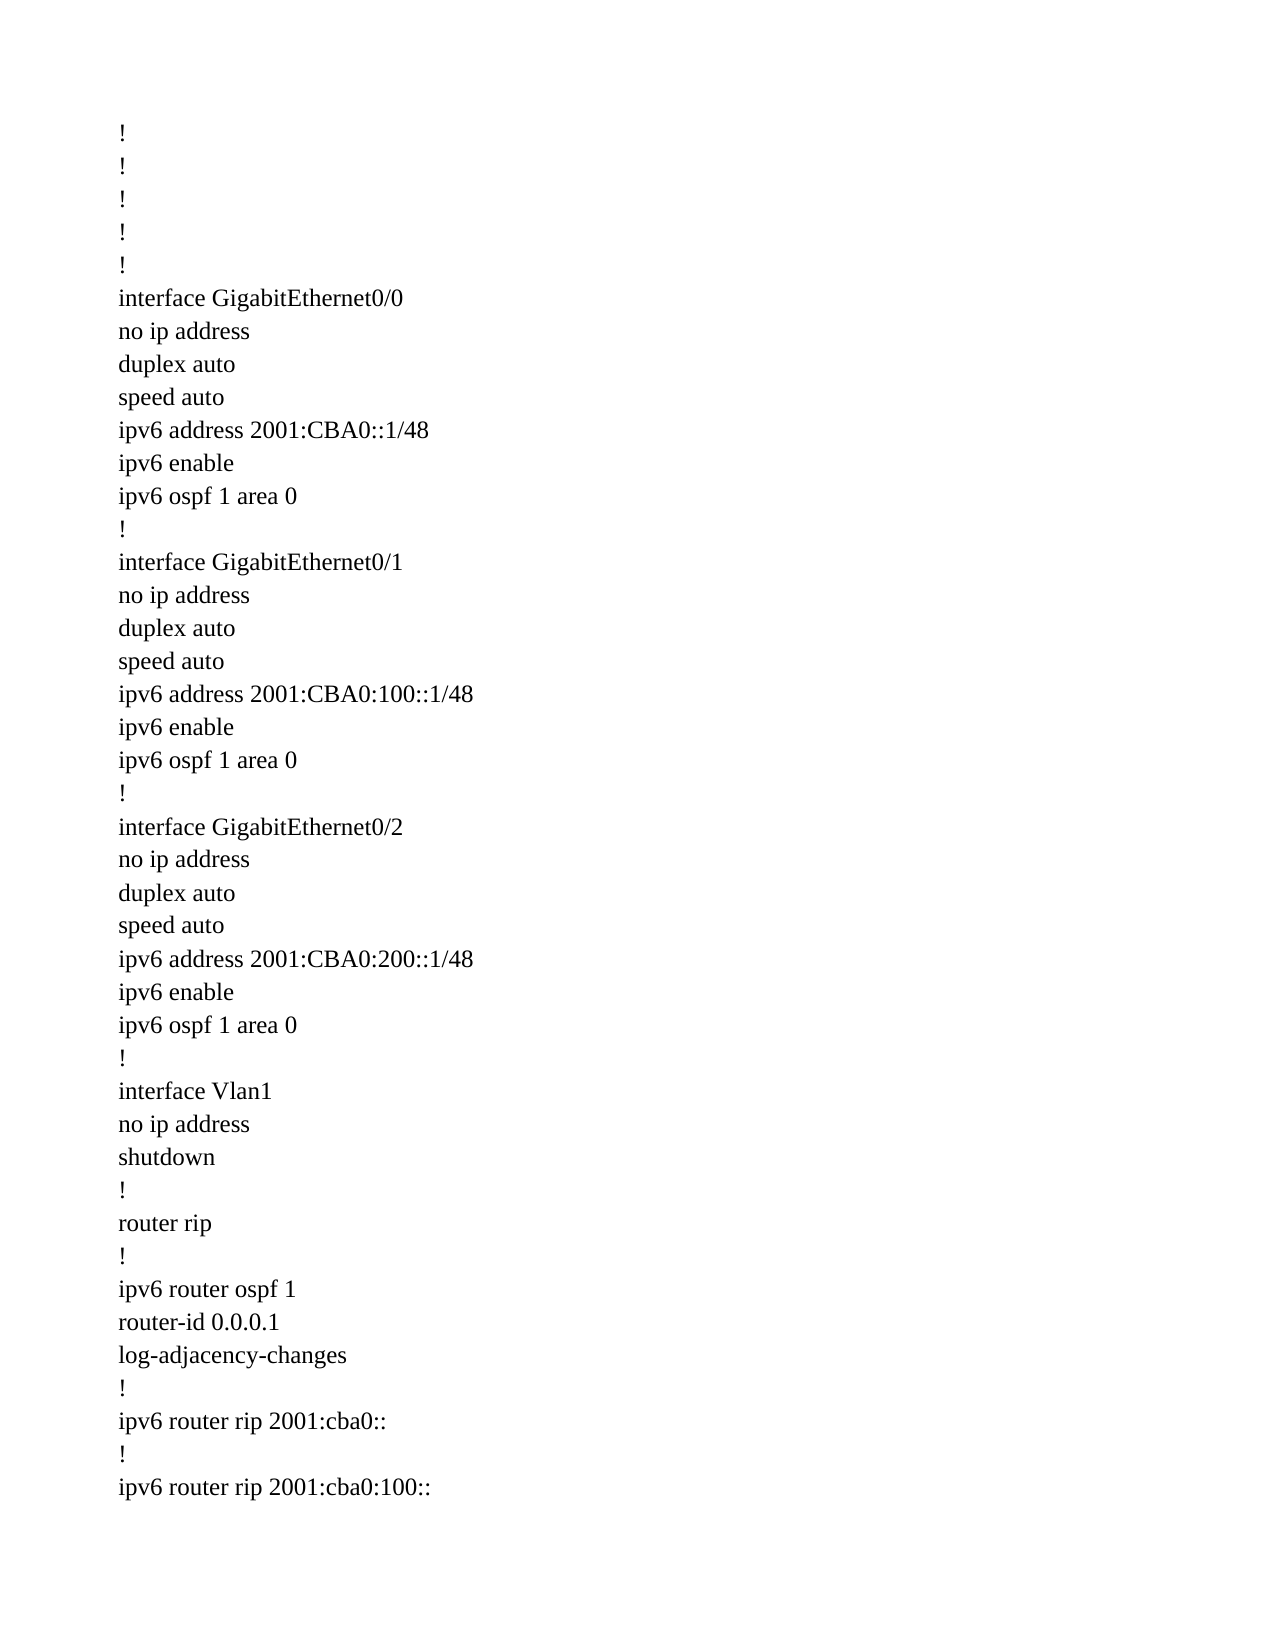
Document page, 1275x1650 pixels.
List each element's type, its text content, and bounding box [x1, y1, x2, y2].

text log-adjacency-changes [118, 1340, 1157, 1369]
text ! [118, 1373, 1157, 1402]
text interface GigabitEthernet0/1 [118, 547, 1157, 576]
text ! [118, 250, 1157, 279]
text ! [118, 1439, 1157, 1468]
text ipv6 ospf 1 area 0 [118, 746, 1157, 774]
text router rip [118, 1208, 1157, 1237]
text ipv6 enable [118, 448, 1157, 477]
text ipv6 router rip 2001:cba0:: [118, 1406, 1157, 1435]
text ! [118, 217, 1157, 246]
text ipv6 router rip 2001:cba0:100:: [118, 1472, 1157, 1501]
text duplex auto [118, 613, 1157, 642]
text duplex auto [118, 878, 1157, 906]
text ipv6 enable [118, 712, 1157, 741]
text ipv6 ospf 1 area 0 [118, 1010, 1157, 1038]
text ! [118, 1175, 1157, 1203]
text shutdown [118, 1142, 1157, 1171]
text no ip address [118, 844, 1157, 873]
text speed auto [118, 911, 1157, 939]
text ! [118, 184, 1157, 213]
text interface GigabitEthernet0/2 [118, 812, 1157, 840]
text ! [118, 151, 1157, 180]
text speed auto [118, 646, 1157, 675]
text ! [118, 118, 1157, 147]
text ipv6 address 2001:CBA0:100::1/48 [118, 679, 1157, 708]
text speed auto [118, 382, 1157, 411]
text ! [118, 514, 1157, 543]
text interface GigabitEthernet0/0 [118, 283, 1157, 312]
text router-id 0.0.0.1 [118, 1307, 1157, 1336]
text no ip address [118, 1109, 1157, 1137]
text ipv6 router ospf 1 [118, 1274, 1157, 1303]
text ipv6 address 2001:CBA0::1/48 [118, 415, 1157, 444]
text ipv6 address 2001:CBA0:200::1/48 [118, 944, 1157, 972]
text duplex auto [118, 349, 1157, 378]
text ! [118, 778, 1157, 807]
text no ip address [118, 580, 1157, 609]
text ! [118, 1043, 1157, 1071]
text ipv6 enable [118, 977, 1157, 1005]
text ipv6 ospf 1 area 0 [118, 481, 1157, 510]
text ! [118, 1241, 1157, 1269]
text no ip address [118, 316, 1157, 345]
text interface Vlan1 [118, 1076, 1157, 1104]
